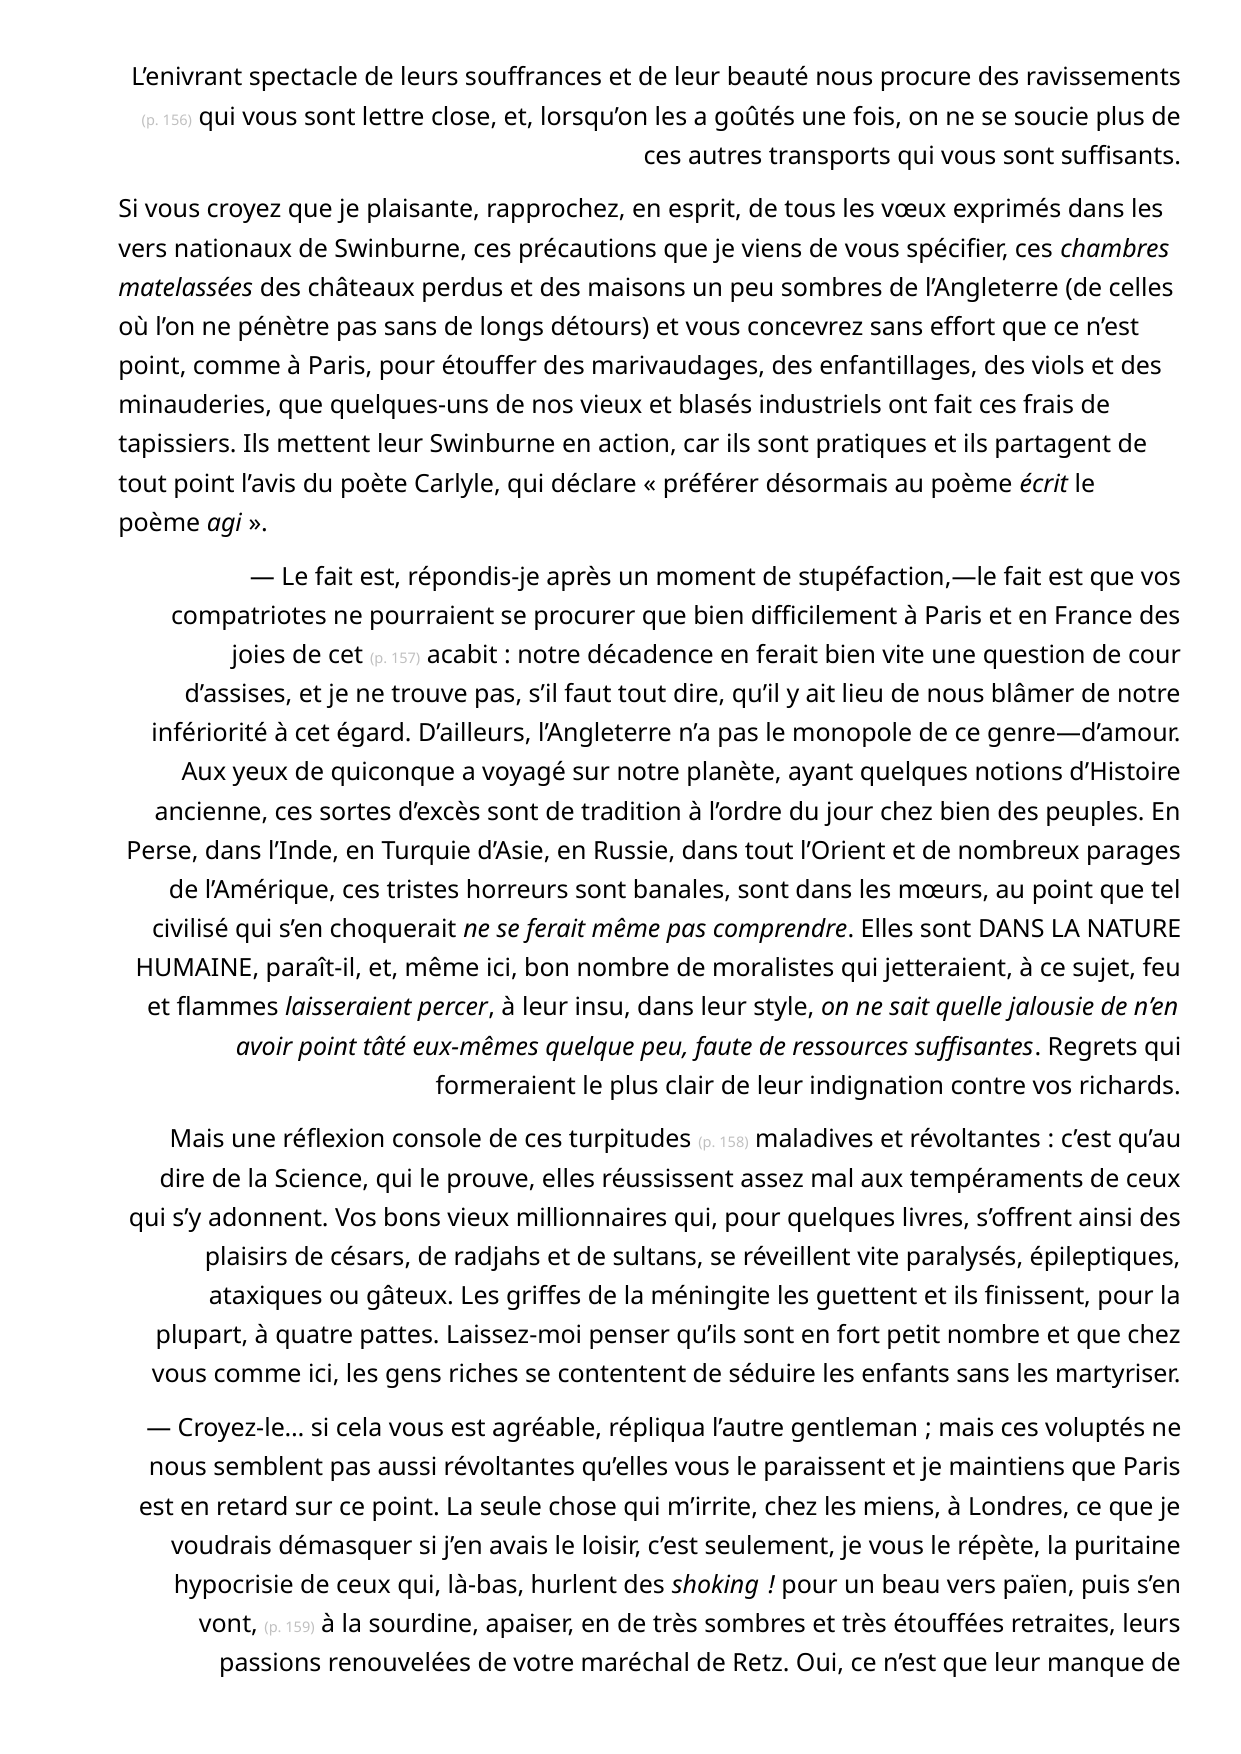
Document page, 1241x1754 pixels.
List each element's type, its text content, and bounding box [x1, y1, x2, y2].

text — Le fait est, répondis-je après un moment de stupéfaction,—le fait est que vos compatriotes ne pourraient se procurer que bien difficilement à Paris et en France des joies de cet (p. 157) acabit : notre décadence en ferait bien vite une question de cour d’assises, et je ne trouve pas, s’il faut tout dire, qu’il y ait lieu de nous blâmer de notre infériorité à cet égard. D’ailleurs, l’Angleterre n’a pas le monopole de ce genre—d’amour. Aux yeux de quiconque a voyagé sur notre planète, ayant quelques notions d’Histoire ancienne, ces sortes d’excès sont de tradition à l’ordre du jour chez bien des peuples. En Perse, dans l’Inde, en Turquie d’Asie, en Russie, dans tout l’Orient et de nombreux parages de l’Amérique, ces tristes horreurs sont banales, sont dans les mœurs, au point que tel civilisé qui s’en choquerait ne se ferait même pas comprendre. Elles sont DANS LA NATURE HUMAINE, paraît-il, et, même ici, bon nombre de moralistes qui jetteraient, à ce sujet, feu et flammes laisseraient percer, à leur insu, dans leur style, on ne sait quelle jalousie de n’en avoir point tâté eux-mêmes quelque peu, faute de ressources suffisantes. Regrets qui formeraient le plus clair de leur indignation contre vos richards. [118, 558, 1181, 1101]
text L’enivrant spectacle de leurs souffrances et de leur beauté nous procure des ravissements (p. 156) qui vous sont lettre close, et, lorsqu’on les a goûtés une fois, on ne se soucie plus de ces autres transports qui vous sont suffisants. [118, 59, 1181, 171]
text Si vous croyez que je plaisante, rapprochez, en esprit, de tous les vœux exprimés dans les vers nationaux de Swinburne, ces précautions que je viens de vous spécifier, ces chambres matelassées des châteaux perdus et des maisons un peu sombres de l’Angleterre (de celles où l’on ne pénètre pas sans de longs détours) et vous concevrez sans effort que ce n’est point, comme à Paris, pour étouffer des marivaudages, des enfantillages, des viols et des minauderies, que quelques-uns de nos vieux et blasés industriels ont fait ces frais de tapissiers. Ils mettent leur Swinburne en action, car ils sont pratiques et ils partagent de tout point l’avis du poète Carlyle, qui déclare « préférer désormais au poème écrit le poème agi ». [118, 191, 1181, 538]
text — Croyez-le… si cela vous est agréable, répliqua l’autre gentleman ; mais ces voluptés ne nous semblent pas aussi révoltantes qu’elles vous le paraissent et je maintiens que Paris est en retard sur ce point. La seule chose qui m’irrite, chez les miens, à Londres, ce que je voudrais démasquer si j’en avais le loisir, c’est seulement, je vous le répète, la puritaine hypocrisie de ceux qui, là-bas, hurlent des shoking ! pour un beau vers païen, puis s’en vont, (p. 159) à la sourdine, apaiser, en de très sombres et très étouffées retraites, leurs passions renouvelées de votre maréchal de Retz. Oui, ce n’est que leur manque de [118, 1410, 1181, 1679]
text Mais une réflexion console de ces turpitudes (p. 158) maladives et révoltantes : c’est qu’au dire de la Science, qui le prouve, elles réussissent assez mal aux tempéraments de ceux qui s’y adonnent. Vos bons vieux millionnaires qui, pour quelques livres, s’offrent ainsi des plaisirs de césars, de radjahs et de sultans, se réveillent vite paralysés, épileptiques, ataxiques ou gâteux. Les griffes de la méningite les guettent et ils finissent, pour la plupart, à quatre pattes. Laissez-moi penser qu’ils sont en fort petit nombre et que chez vous comme ici, les gens riches se contentent de séduire les enfants sans les martyriser. [118, 1121, 1181, 1390]
